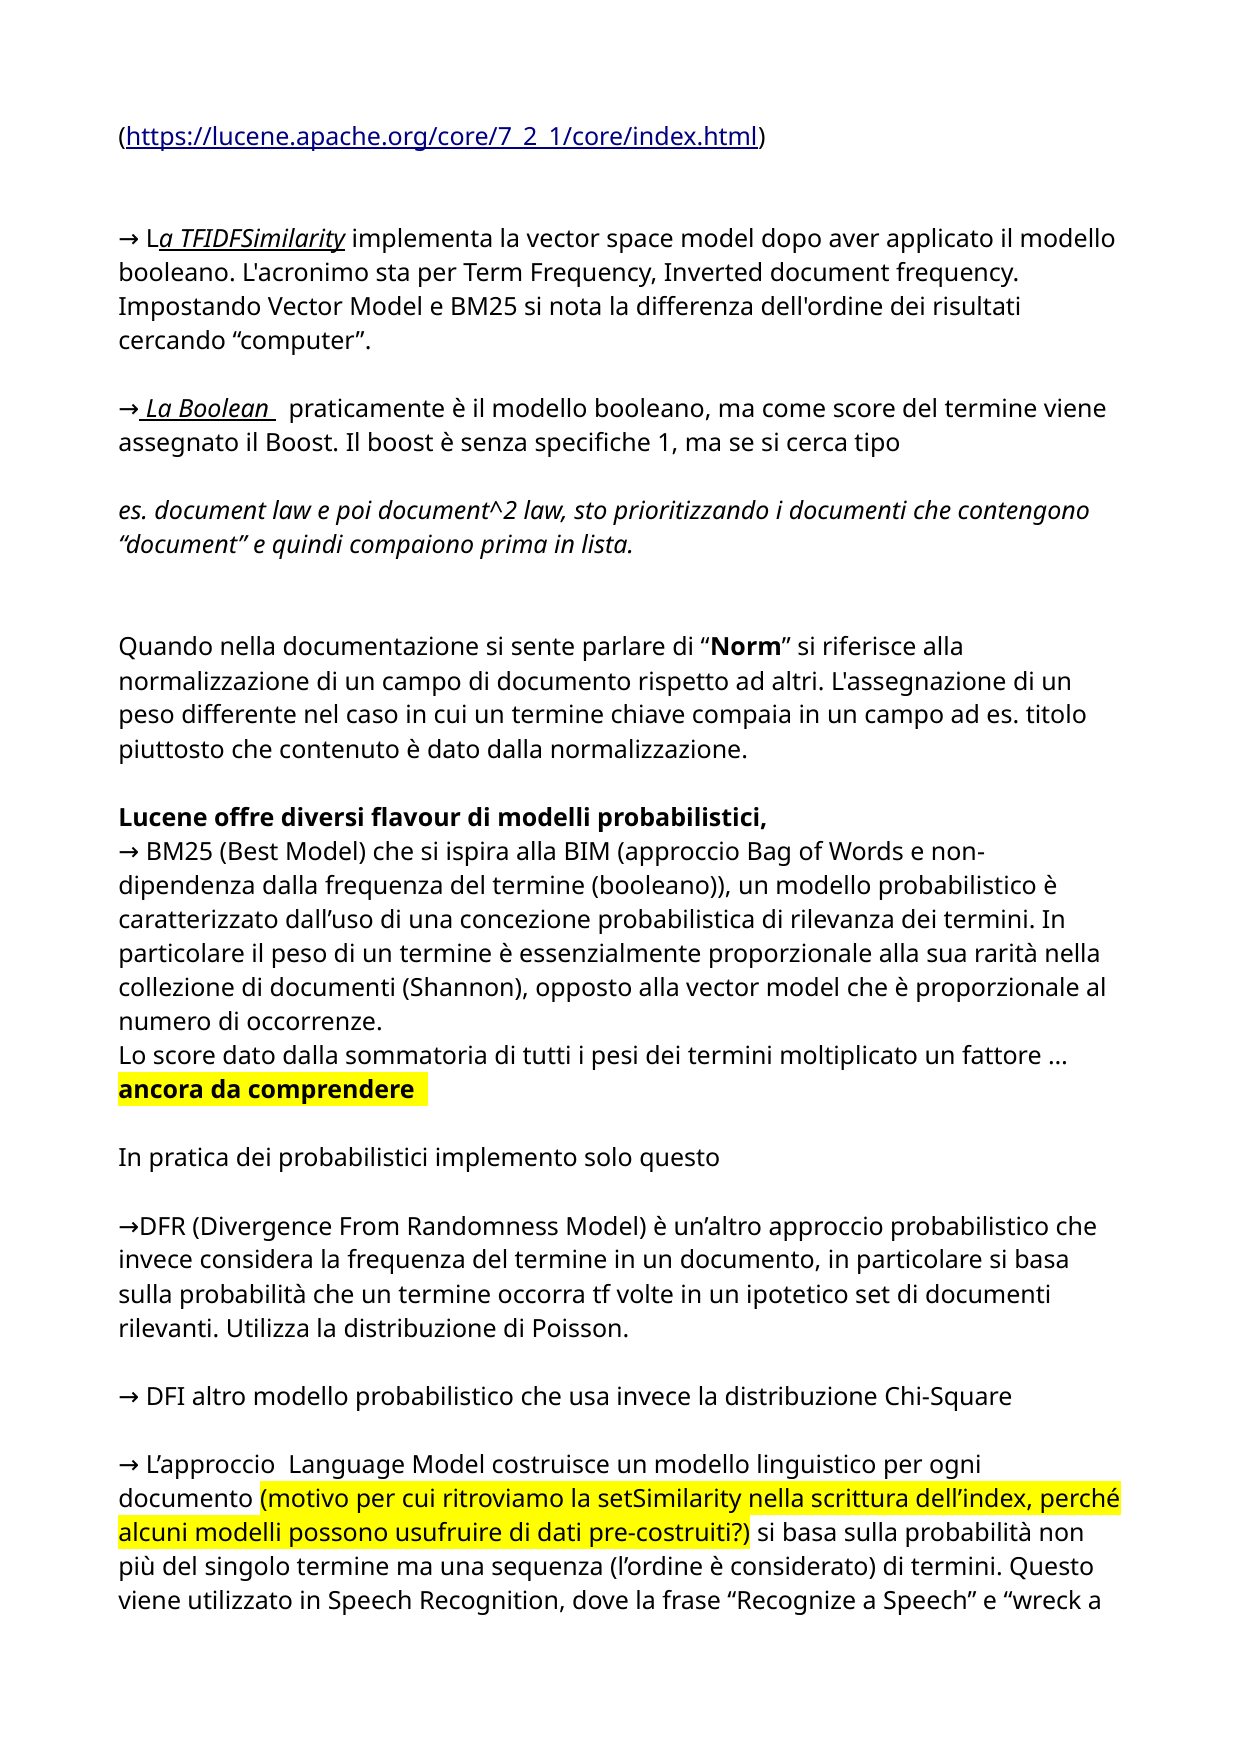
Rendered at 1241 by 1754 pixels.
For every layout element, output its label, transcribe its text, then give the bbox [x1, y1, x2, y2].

text Lucene offre diversi flavour di modelli probabilistici, [118, 799, 1122, 833]
text → La Boolean praticamente è il modello booleano, ma come score del termine viene assegnato il Boost. Il boost è senza specifiche 1, ma se si cerca tipo [118, 391, 1122, 459]
text →DFR (Divergence From Randomness Model) è un’altro approccio probabilistico che invece considera la frequenza del termine in un documento, in particolare si basa sulla probabilità che un termine occorra tf volte in un ipotetico set di documenti rilevanti. Utilizza la distribuzione di Poisson. [118, 1208, 1122, 1344]
text → BM25 (Best Model) che si ispira alla BIM (approccio Bag of Words e non-dipendenza dalla frequenza del termine (booleano)), un modello probabilistico è caratterizzato dall’uso di una concezione probabilistica di rilevanza dei termini. In particolare il peso di un termine è essenzialmente proporzionale alla sua rarità nella collezione di documenti (Shannon), opposto alla vector model che è proporzionale al numero di occorrenze. [118, 833, 1122, 1038]
text es. document law e poi document^2 law, sto prioritizzando i documenti che contengono “document” e quindi compaiono prima in lista. [118, 493, 1122, 561]
text → L’approccio Language Model costruisce un modello linguistico per ogni documento (motivo per cui ritroviamo la setSimilarity nella scrittura dell’index, perché alcuni modelli possono usufruire di dati pre-costruiti?) si basa sulla probabilità non più del singolo termine ma una sequenza (l’ordine è considerato) di termini. Questo viene utilizzato in Speech Recognition, dove la frase “Recognize a Speech” e “wreck a [118, 1447, 1122, 1617]
text → DFI altro modello probabilistico che usa invece la distribuzione Chi-Square [118, 1378, 1122, 1412]
text Impostando Vector Model e BM25 si nota la differenza dell'ordine dei risultati cercando “computer”. [118, 288, 1122, 357]
text (https://lucene.apache.org/core/7_2_1/core/index.html) [118, 118, 1122, 152]
text Lo score dato dalla sommatoria di tutti i pesi dei termini moltiplicato un fattore … ancora da comprendere [118, 1038, 1122, 1106]
text → La TFIDFSimilarity implementa la vector space model dopo aver applicato il modello booleano. L'acronimo sta per Term Frequency, Inverted document frequency. [118, 220, 1122, 288]
text Quando nella documentazione si sente parlare di “Norm” si riferisce alla normalizzazione di un campo di documento rispetto ad altri. L'assegnazione di un peso differente nel caso in cui un termine chiave compaia in un campo ad es. titolo piuttosto che contenuto è dato dalla normalizzazione. [118, 629, 1122, 765]
text In pratica dei probabilistici implemento solo questo [118, 1140, 1122, 1174]
